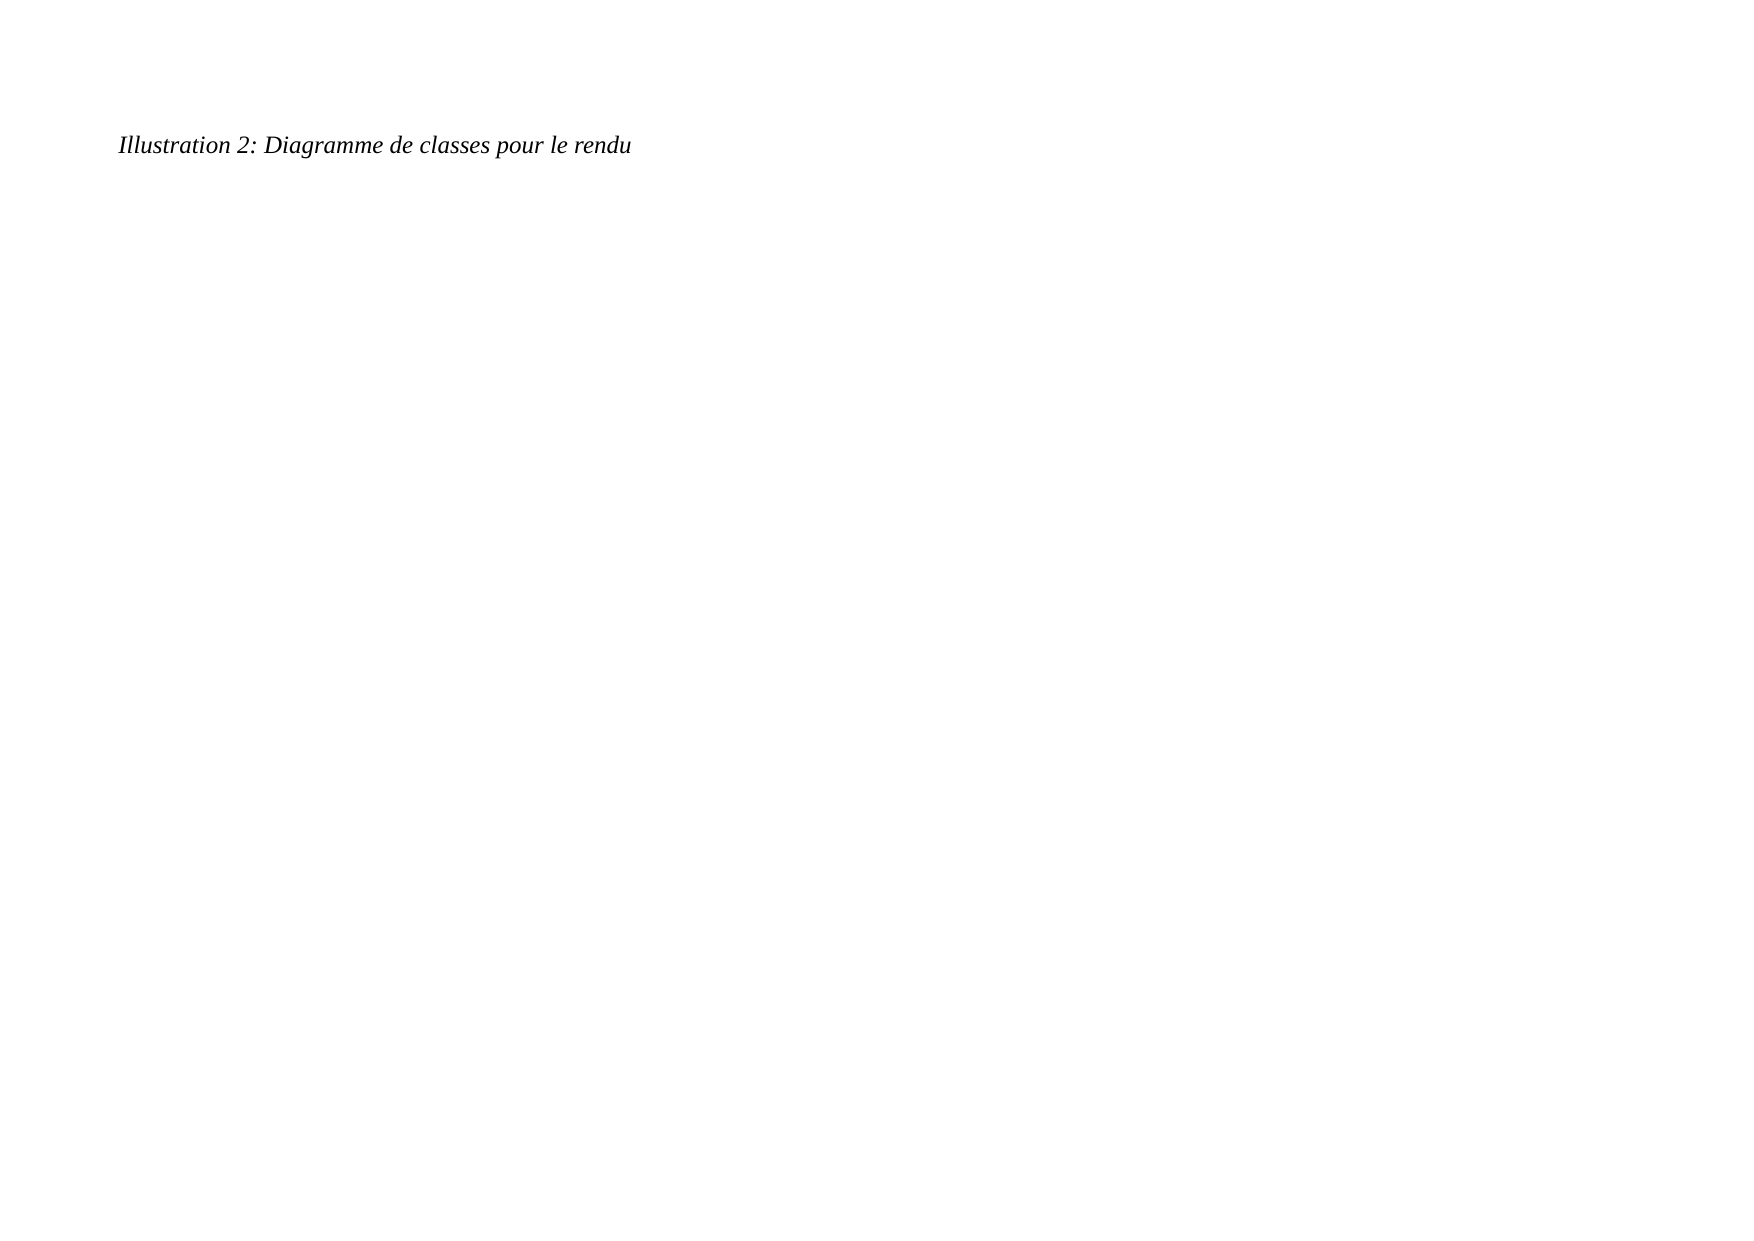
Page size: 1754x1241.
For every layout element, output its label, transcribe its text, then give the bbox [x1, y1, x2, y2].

text Illustration 2: Diagramme de classes pour le rendu [118, 131, 1636, 159]
